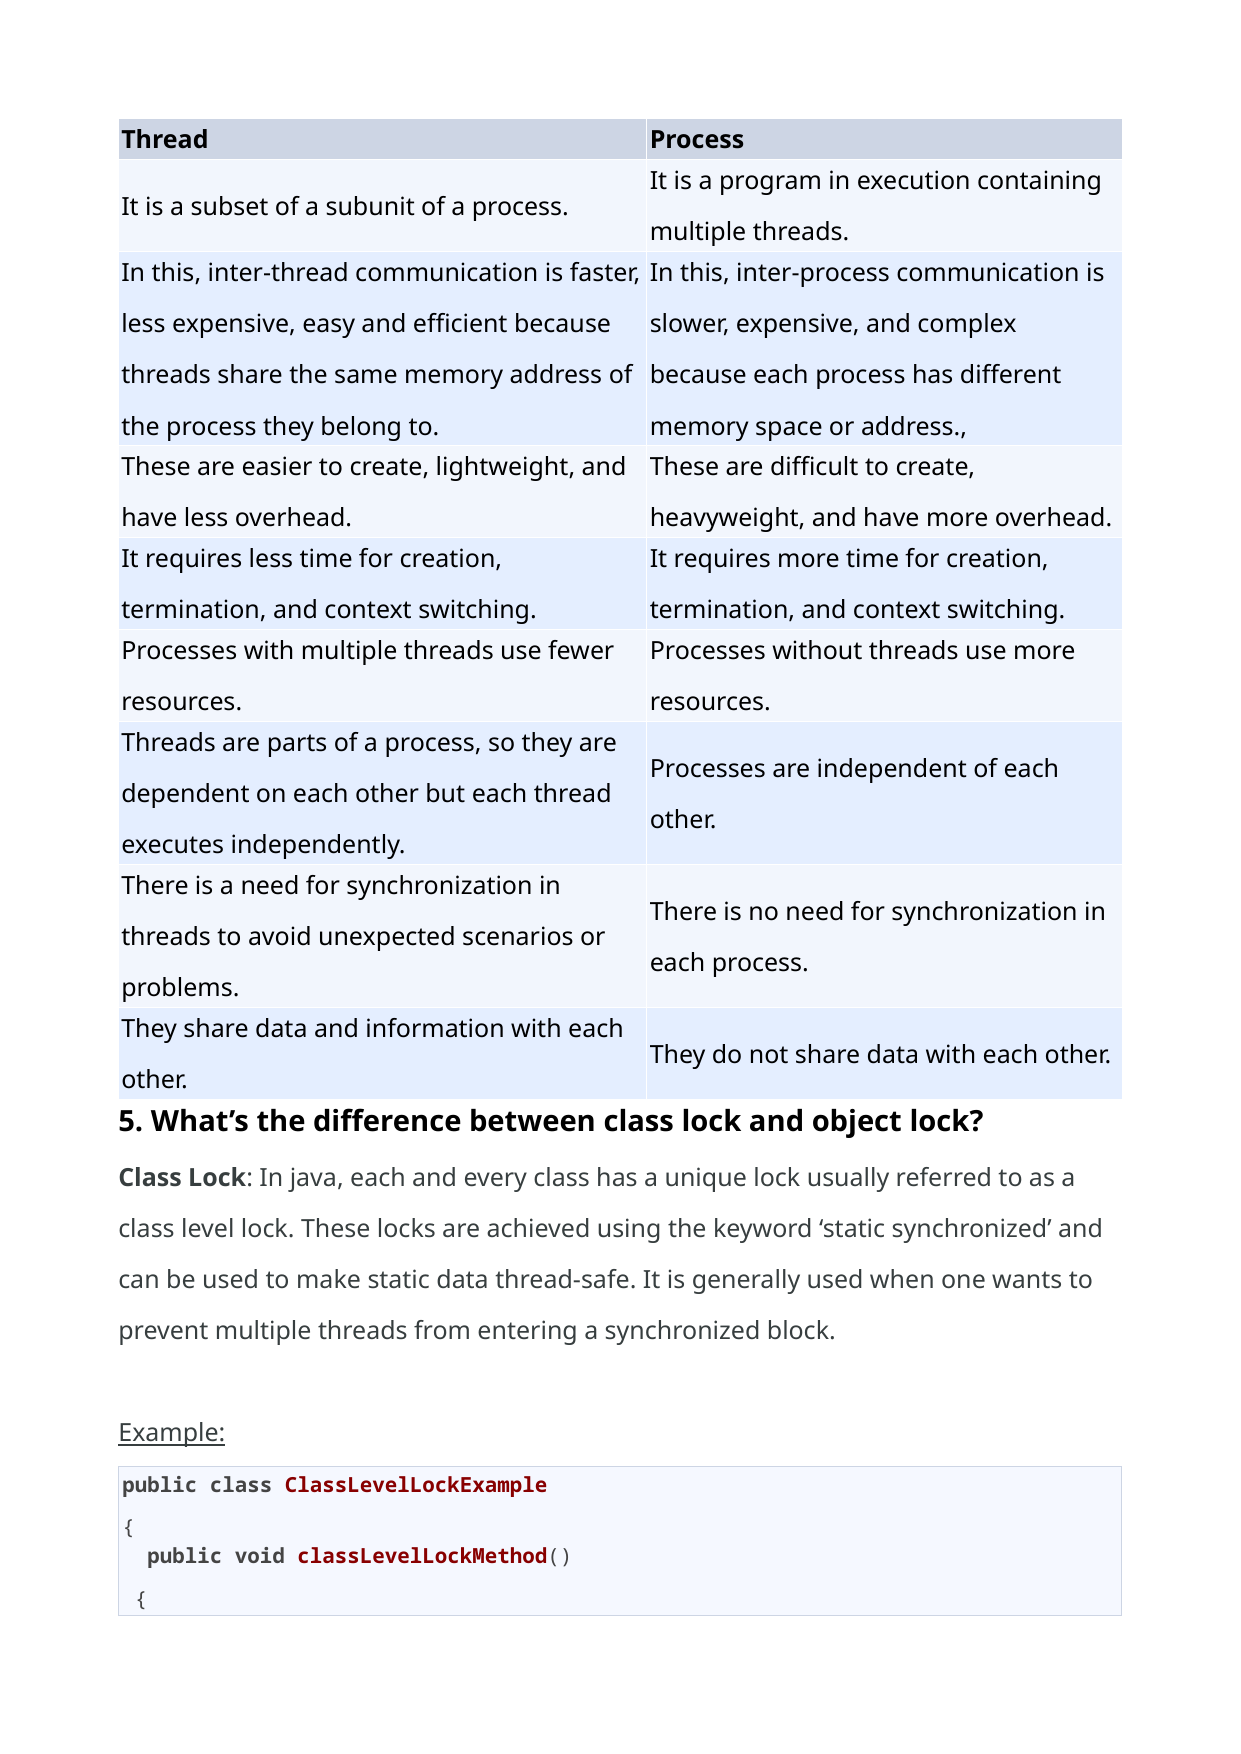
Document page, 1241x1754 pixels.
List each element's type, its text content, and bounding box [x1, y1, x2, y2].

table_header Thread [119, 119, 646, 159]
text public void classLevelLockMethod() [119, 1537, 1121, 1569]
table_cell Threads are parts of a process, so they are dependent on each other but each thread executes independently. [119, 722, 646, 864]
table_cell These are difficult to create, heavyweight, and have more overhead. [647, 446, 1122, 537]
table_cell It requires less time for creation, termination, and context switching. [119, 538, 646, 629]
table_cell In this, inter-thread communication is faster, less expensive, easy and efficient because threads share the same memory address of the process they belong to. [119, 252, 646, 445]
subtitle 5. What’s the difference between class lock and object lock? [118, 1100, 1122, 1140]
text { [119, 1508, 1121, 1537]
table_cell It is a subset of a subunit of a process. [119, 160, 646, 251]
table_cell Processes with multiple threads use fewer resources. [119, 630, 646, 721]
text { [119, 1580, 1121, 1615]
table_cell They share data and information with each other. [119, 1008, 646, 1099]
table_cell They do not share data with each other. [647, 1008, 1122, 1099]
table_cell These are easier to create, lightweight, and have less overhead. [119, 446, 646, 537]
text public class ClassLevelLockExample [119, 1467, 1121, 1498]
table_header Process [647, 119, 1122, 159]
table_cell There is a need for synchronization in threads to avoid unexpected scenarios or problems. [119, 865, 646, 1007]
table_cell Processes without threads use more resources. [647, 630, 1122, 721]
table_cell It requires more time for creation, termination, and context switching. [647, 538, 1122, 629]
table_cell There is no need for synchronization in each process. [647, 865, 1122, 1007]
table_cell In this, inter-process communication is slower, expensive, and complex because each process has different memory space or address., [647, 252, 1122, 445]
text Class Lock: In java, each and every class has a unique lock usually referred to as a class level lock. These locks are achieved using the keyword ‘static synchronized’ and can be used to make static data thread-safe. It is generally used when one wants to prevent multiple threads from entering a synchronized block. Example: [118, 1159, 1122, 1449]
table_cell Processes are independent of each other. [647, 722, 1122, 864]
table_cell It is a program in execution containing multiple threads. [647, 160, 1122, 251]
